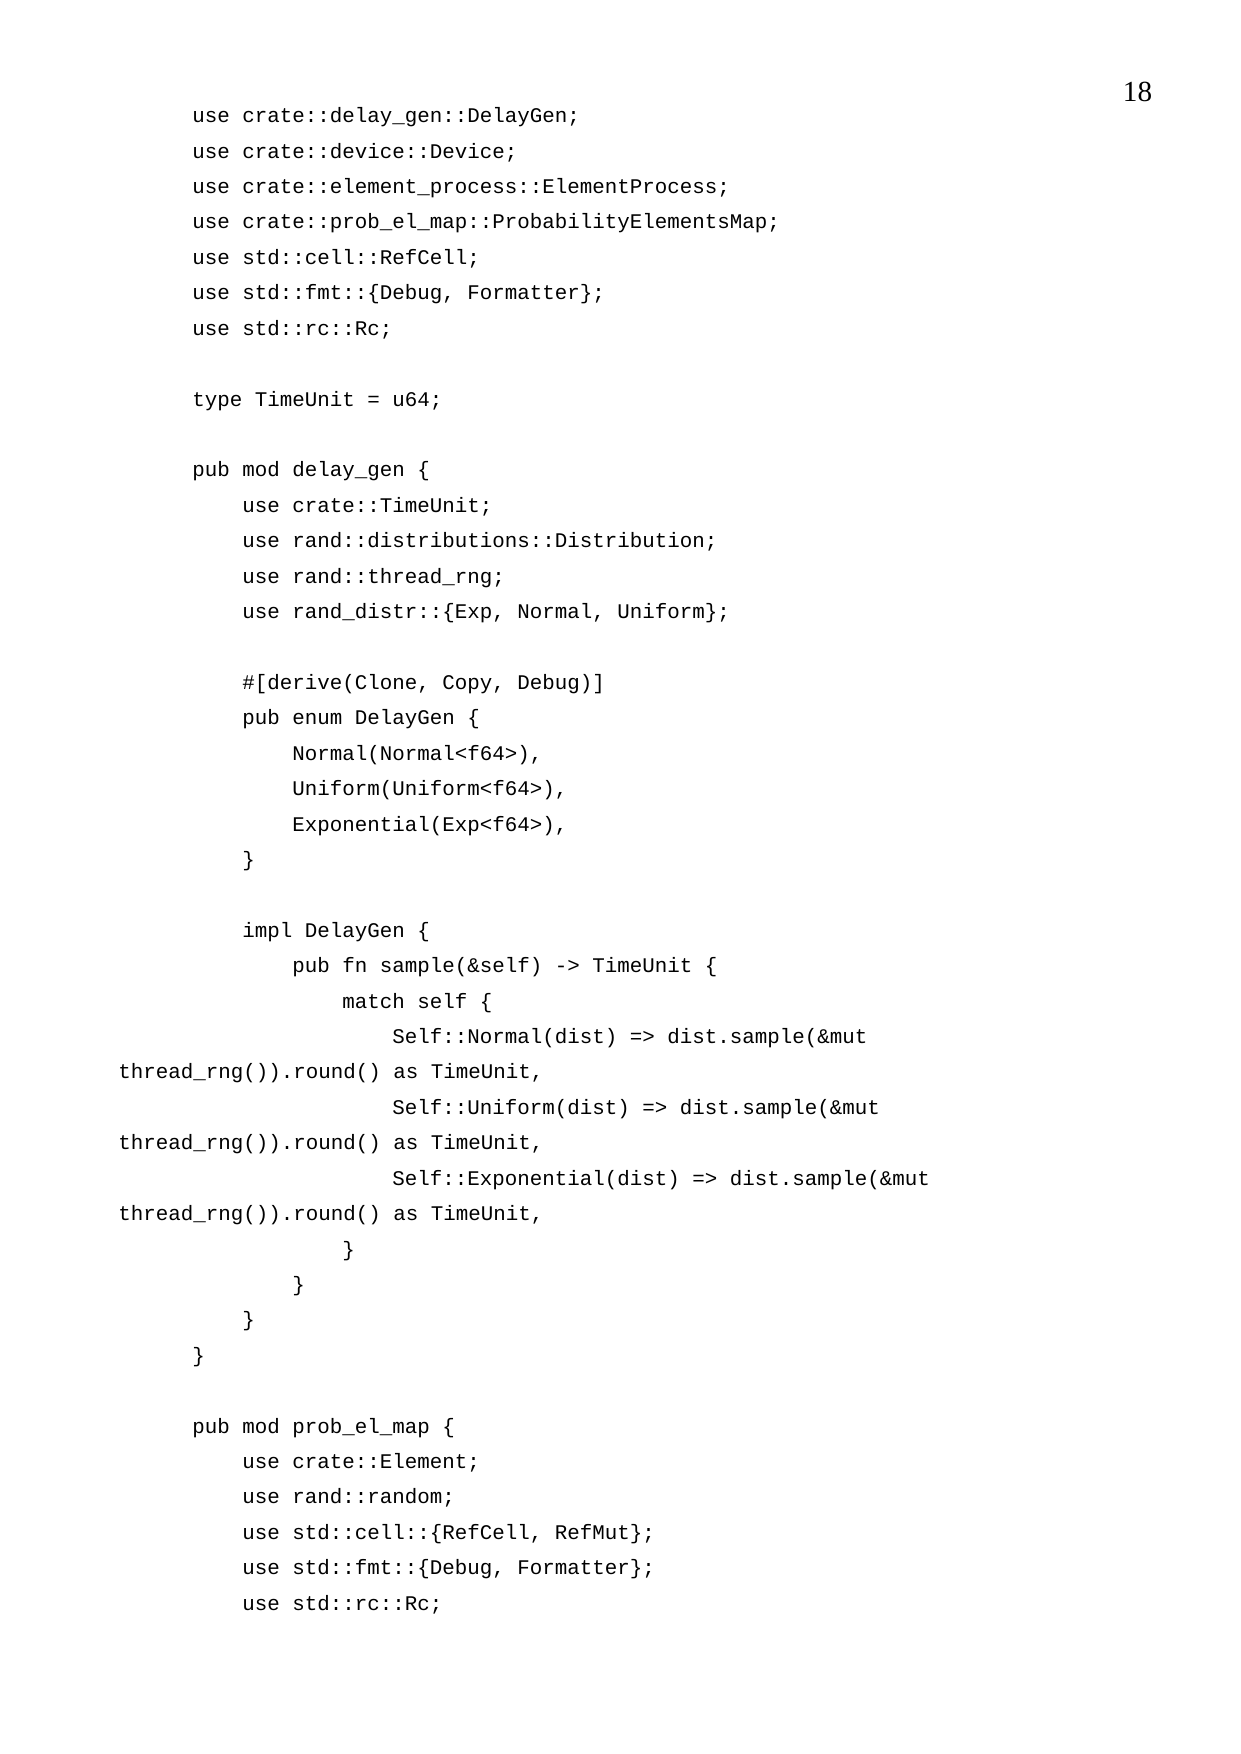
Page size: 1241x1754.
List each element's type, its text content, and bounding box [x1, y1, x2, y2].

text Normal(Normal<f64>), [118, 743, 1122, 766]
text use rand::distributions::Distribution; [118, 530, 1122, 554]
text use std::cell::{RefCell, RefMut}; [118, 1522, 1122, 1546]
text Self::Exponential(dist) => dist.sample(&mut thread_rng()).round() as TimeUnit, [118, 1168, 1122, 1227]
text #[derive(Clone, Copy, Debug)] [118, 672, 1122, 696]
text use std::fmt::{Debug, Formatter}; [118, 1557, 1122, 1581]
text use crate::element_process::ElementProcess; [118, 176, 1122, 200]
text use std::rc::Rc; [118, 318, 1122, 341]
text use crate::TimeUnit; [118, 495, 1122, 518]
text pub mod prob_el_map { [118, 1416, 1122, 1439]
text match self { [118, 991, 1122, 1014]
text } [118, 1238, 1122, 1262]
text use crate::Element; [118, 1451, 1122, 1475]
text type TimeUnit = u64; [118, 388, 1122, 412]
text Self::Uniform(dist) => dist.sample(&mut thread_rng()).round() as TimeUnit, [118, 1097, 1122, 1156]
text Uniform(Uniform<f64>), [118, 778, 1122, 802]
text use rand::random; [118, 1486, 1122, 1510]
text } [118, 849, 1122, 873]
text impl DelayGen { [118, 920, 1122, 943]
text use crate::device::Device; [118, 141, 1122, 164]
text pub enum DelayGen { [118, 707, 1122, 731]
text pub mod delay_gen { [118, 459, 1122, 483]
text } [118, 1274, 1122, 1298]
text use rand::thread_rng; [118, 566, 1122, 589]
text Self::Normal(dist) => dist.sample(&mut thread_rng()).round() as TimeUnit, [118, 1026, 1122, 1085]
text pub fn sample(&self) -> TimeUnit { [118, 955, 1122, 979]
text } [118, 1345, 1122, 1368]
text } [118, 1309, 1122, 1333]
text use std::cell::RefCell; [118, 247, 1122, 271]
text use std::rc::Rc; [118, 1593, 1122, 1616]
text use crate::delay_gen::DelayGen; [118, 105, 1122, 129]
text Exponential(Exp<f64>), [118, 813, 1122, 837]
text use std::fmt::{Debug, Formatter}; [118, 282, 1122, 306]
text use crate::prob_el_map::ProbabilityElementsMap; [118, 211, 1122, 235]
text use rand_distr::{Exp, Normal, Uniform}; [118, 601, 1122, 625]
